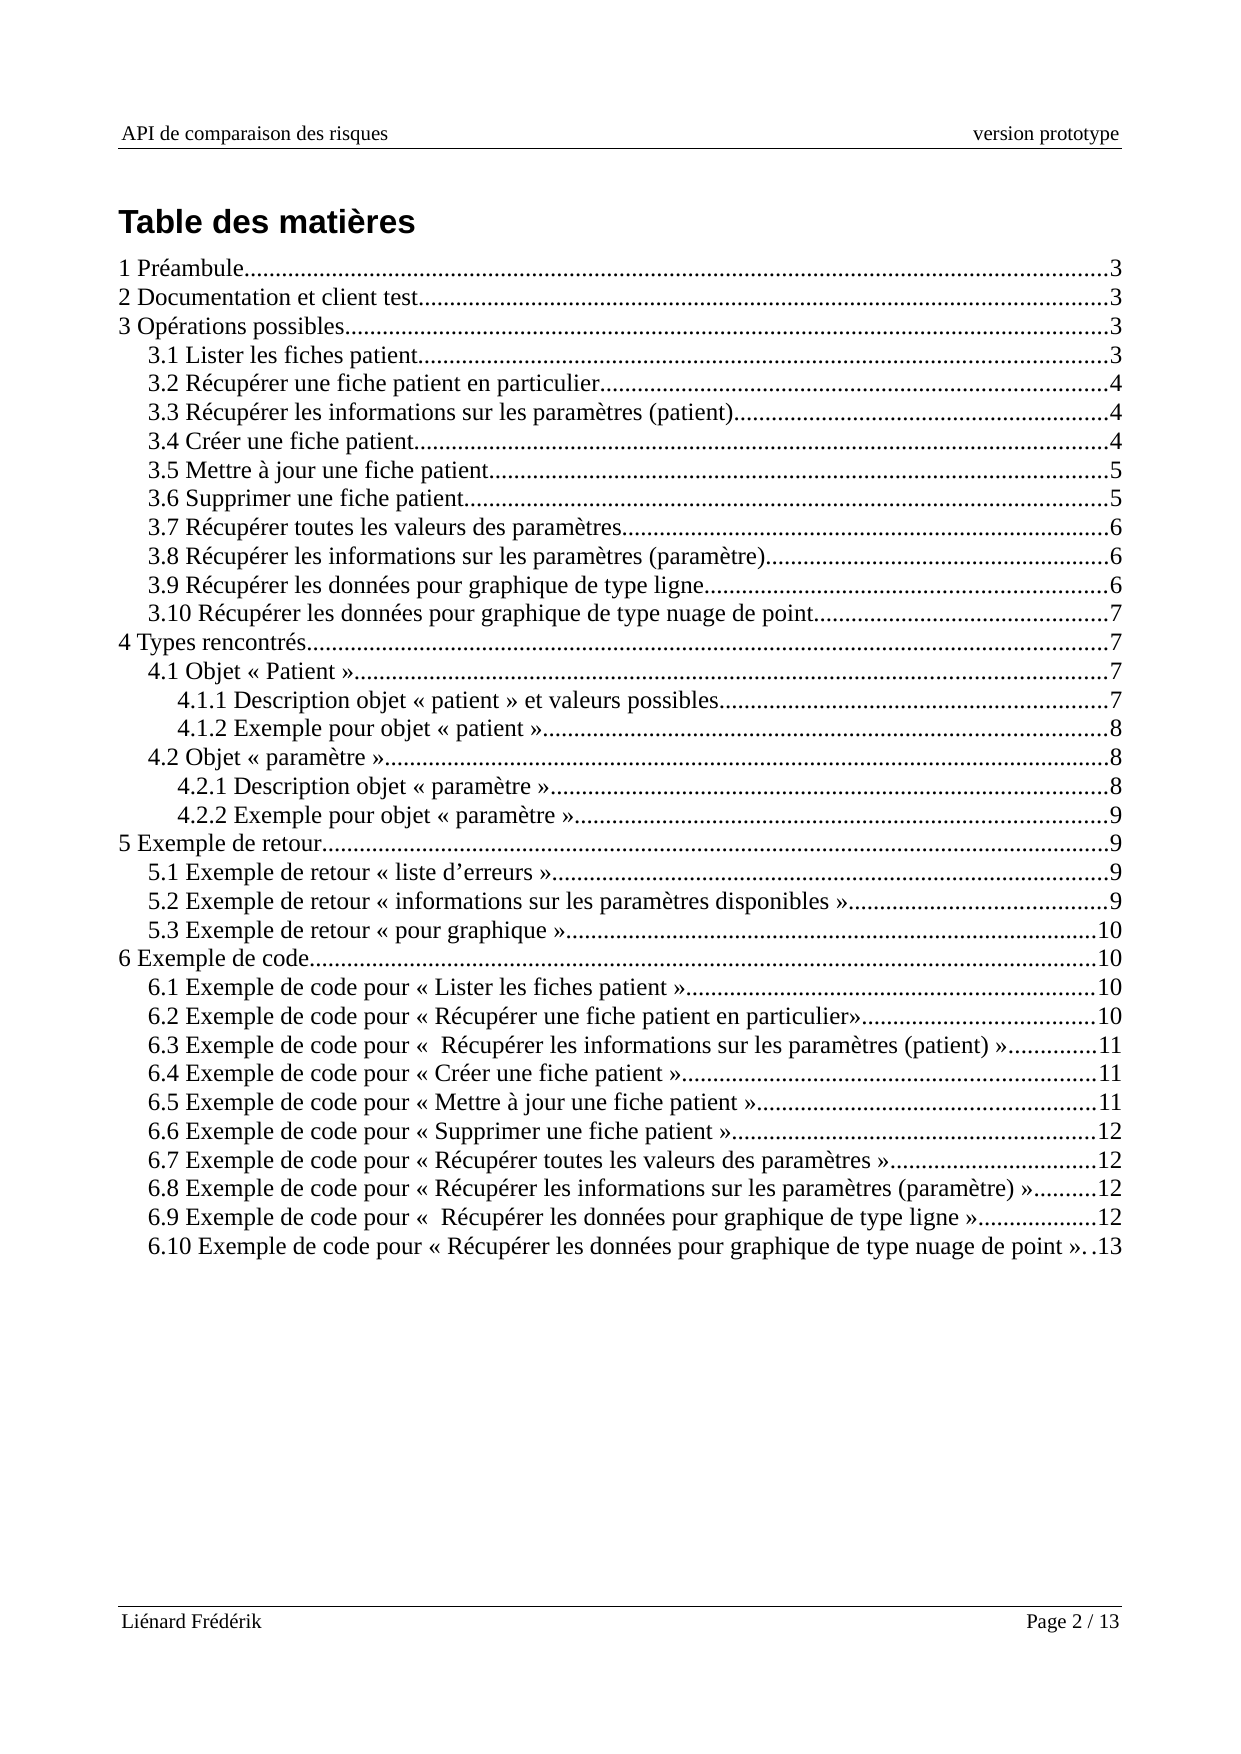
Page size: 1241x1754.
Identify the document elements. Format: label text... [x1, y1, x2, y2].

text 6.9 Exemple de code pour « Récupérer les données pour graphique de type ligne » 12 [148, 1202, 1122, 1231]
text 4 Types rencontrés 7 [118, 627, 1122, 656]
text 6.10 Exemple de code pour « Récupérer les données pour graphique de type nuage de point » 13 [148, 1231, 1122, 1260]
text 5.3 Exemple de retour « pour graphique » 10 [148, 915, 1122, 943]
text 1 Préambule 3 [118, 253, 1122, 282]
text 5 Exemple de retour 9 [118, 828, 1122, 857]
text 6.7 Exemple de code pour « Récupérer toutes les valeurs des paramètres » 12 [148, 1145, 1122, 1173]
text 6.2 Exemple de code pour « Récupérer une fiche patient en particulier» 10 [148, 1001, 1122, 1030]
text 3.7 Récupérer toutes les valeurs des paramètres 6 [148, 512, 1122, 541]
text 2 Documentation et client test 3 [118, 282, 1122, 311]
text 3.9 Récupérer les données pour graphique de type ligne 6 [148, 570, 1122, 598]
text 6.1 Exemple de code pour « Lister les fiches patient » 10 [148, 972, 1122, 1001]
text 3.2 Récupérer une fiche patient en particulier 4 [148, 368, 1122, 397]
text 3.5 Mettre à jour une fiche patient 5 [148, 455, 1122, 483]
text 6.4 Exemple de code pour « Créer une fiche patient » 11 [148, 1058, 1122, 1087]
text 4.2.1 Description objet « paramètre » 8 [177, 771, 1122, 800]
text 4.1.1 Description objet « patient » et valeurs possibles 7 [177, 685, 1122, 713]
text 6.3 Exemple de code pour « Récupérer les informations sur les paramètres (patient) » 11 [148, 1030, 1122, 1058]
text 3.6 Supprimer une fiche patient 5 [148, 483, 1122, 512]
text 4.2 Objet « paramètre » 8 [148, 742, 1122, 771]
text 6.6 Exemple de code pour « Supprimer une fiche patient » 12 [148, 1116, 1122, 1145]
subtitle Table des matières [118, 203, 1122, 241]
text 4.1.2 Exemple pour objet « patient » 8 [177, 713, 1122, 742]
text 6.5 Exemple de code pour « Mettre à jour une fiche patient » 11 [148, 1087, 1122, 1116]
text 3.10 Récupérer les données pour graphique de type nuage de point 7 [148, 598, 1122, 627]
text 5.2 Exemple de retour « informations sur les paramètres disponibles » 9 [148, 886, 1122, 915]
text 3 Opérations possibles 3 [118, 311, 1122, 340]
text 6 Exemple de code 10 [118, 943, 1122, 972]
text 3.3 Récupérer les informations sur les paramètres (patient) 4 [148, 397, 1122, 426]
text 3.8 Récupérer les informations sur les paramètres (paramètre) 6 [148, 541, 1122, 570]
text 6.8 Exemple de code pour « Récupérer les informations sur les paramètres (paramètre) » 12 [148, 1173, 1122, 1202]
text 5.1 Exemple de retour « liste d’erreurs » 9 [148, 857, 1122, 886]
text 3.1 Lister les fiches patient 3 [148, 340, 1122, 368]
text 4.2.2 Exemple pour objet « paramètre » 9 [177, 800, 1122, 828]
text 4.1 Objet « Patient » 7 [148, 656, 1122, 685]
text 3.4 Créer une fiche patient 4 [148, 426, 1122, 455]
